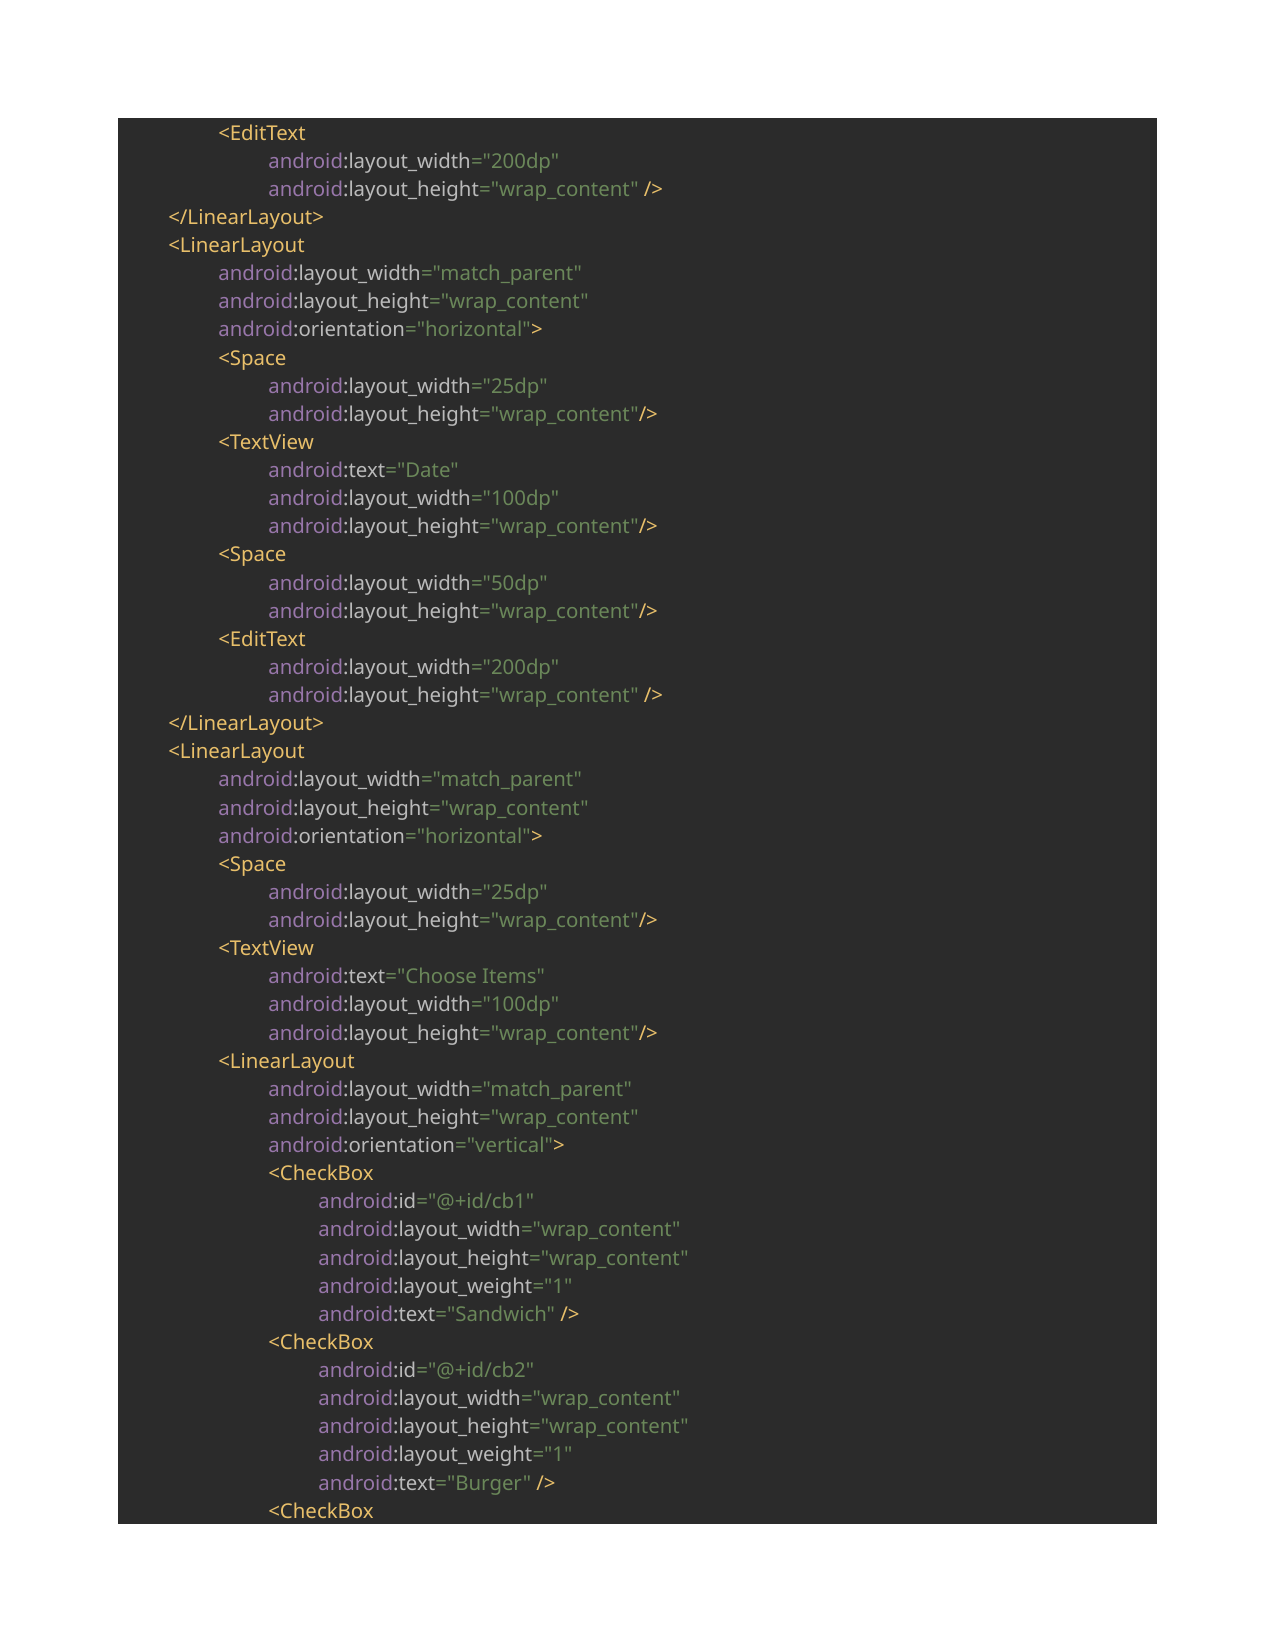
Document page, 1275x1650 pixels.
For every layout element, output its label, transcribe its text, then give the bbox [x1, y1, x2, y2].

text android:layout_height="wrap_content" [118, 1412, 1157, 1440]
text android:layout_width="match_parent" [118, 1074, 1157, 1102]
text android:layout_width="100dp" [118, 484, 1157, 512]
text android:layout_weight="1" [118, 1271, 1157, 1299]
text android:id="@+id/cb2" [118, 1356, 1157, 1384]
text <Space [118, 849, 1157, 877]
text <LinearLayout [118, 231, 1157, 259]
text android:text="Choose Items" [118, 962, 1157, 990]
text android:layout_width="25dp" [118, 371, 1157, 399]
text android:layout_height="wrap_content" [118, 793, 1157, 821]
text android:layout_width="200dp" [118, 146, 1157, 174]
text android:layout_width="match_parent" [118, 259, 1157, 287]
text </LinearLayout> [118, 709, 1157, 737]
text android:layout_height="wrap_content"/> [118, 512, 1157, 540]
text android:orientation="vertical"> [118, 1131, 1157, 1159]
text <CheckBox [118, 1327, 1157, 1356]
text android:layout_height="wrap_content"/> [118, 596, 1157, 624]
text <EditText [118, 118, 1157, 146]
text <EditText [118, 624, 1157, 652]
text <LinearLayout [118, 737, 1157, 765]
text android:layout_height="wrap_content"/> [118, 399, 1157, 427]
text android:text="Sandwich" /> [118, 1299, 1157, 1327]
text <TextView [118, 427, 1157, 456]
text <CheckBox [118, 1496, 1157, 1524]
text <Space [118, 343, 1157, 371]
text <Space [118, 540, 1157, 568]
text android:layout_height="wrap_content" /> [118, 174, 1157, 202]
text android:layout_width="200dp" [118, 652, 1157, 681]
text </LinearLayout> [118, 202, 1157, 231]
text android:layout_width="50dp" [118, 568, 1157, 596]
text android:layout_height="wrap_content" /> [118, 681, 1157, 709]
text android:text="Date" [118, 456, 1157, 484]
text android:id="@+id/cb1" [118, 1187, 1157, 1215]
text android:layout_width="25dp" [118, 877, 1157, 906]
text android:layout_width="wrap_content" [118, 1384, 1157, 1412]
text <TextView [118, 934, 1157, 962]
text android:layout_weight="1" [118, 1440, 1157, 1468]
text android:layout_width="match_parent" [118, 765, 1157, 793]
text android:layout_height="wrap_content"/> [118, 1018, 1157, 1046]
text android:layout_height="wrap_content" [118, 1102, 1157, 1131]
text android:layout_width="wrap_content" [118, 1215, 1157, 1243]
text android:layout_height="wrap_content"/> [118, 906, 1157, 934]
text android:layout_height="wrap_content" [118, 1243, 1157, 1271]
text android:orientation="horizontal"> [118, 821, 1157, 849]
text android:layout_height="wrap_content" [118, 287, 1157, 315]
text <LinearLayout [118, 1046, 1157, 1074]
text android:text="Burger" /> [118, 1468, 1157, 1496]
text android:orientation="horizontal"> [118, 315, 1157, 343]
text <CheckBox [118, 1159, 1157, 1187]
text android:layout_width="100dp" [118, 990, 1157, 1018]
